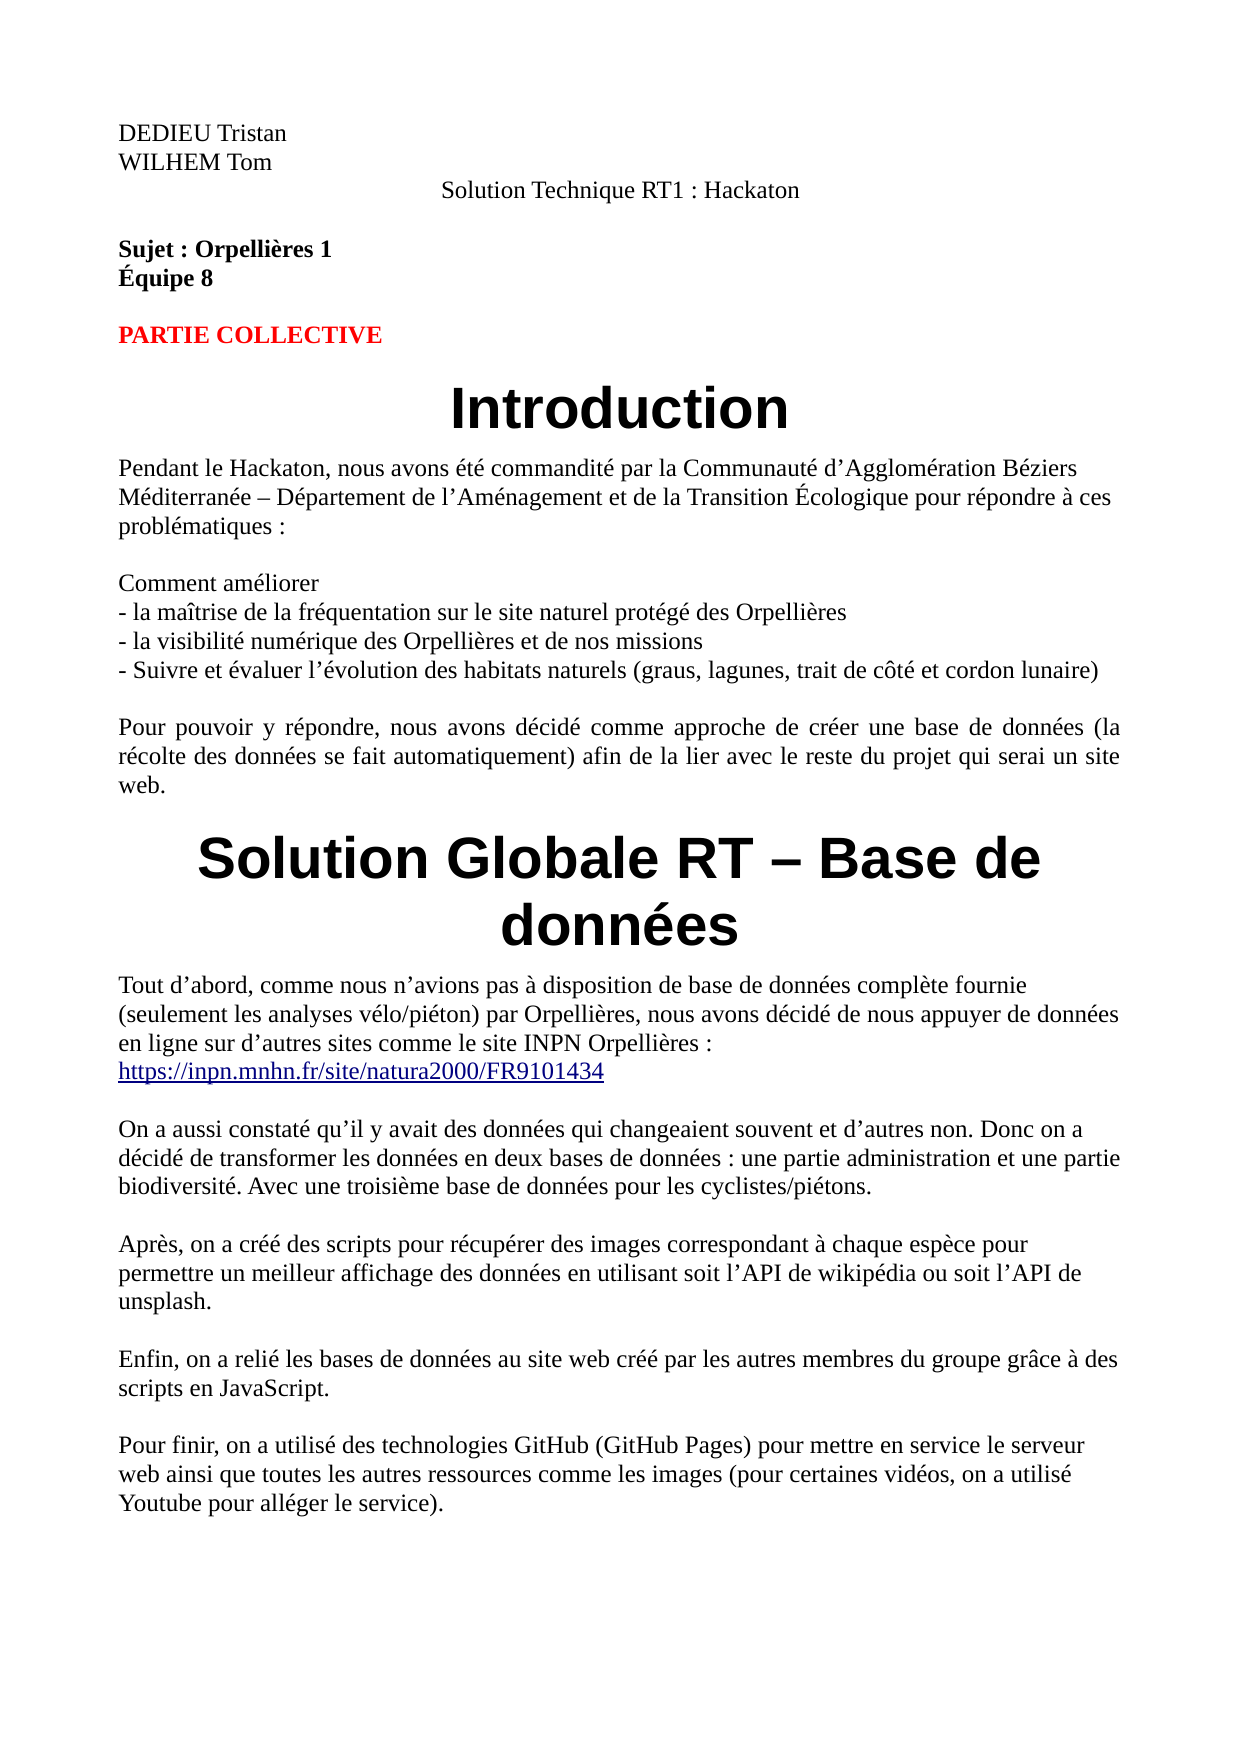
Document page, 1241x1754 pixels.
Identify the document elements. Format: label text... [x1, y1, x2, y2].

text https://inpn.mnhn.fr/site/natura2000/FR9101434 [118, 1056, 1122, 1085]
title Introduction [118, 374, 1122, 441]
text Pour finir, on a utilisé des technologies GitHub (GitHub Pages) pour mettre en service le serveur web ainsi que toutes les autres ressources comme les images (pour certaines vidéos, on a utilisé Youtube pour alléger le service). [118, 1430, 1122, 1516]
text PARTIE COLLECTIVE [118, 320, 1122, 349]
text Pour pouvoir y répondre, nous avons décidé comme approche de créer une base de données (la récolte des données se fait automatiquement) afin de la lier avec le reste du projet qui serai un site web. [118, 712, 1122, 798]
text Enfin, on a relié les bases de données au site web créé par les autres membres du groupe grâce à des scripts en JavaScript. [118, 1344, 1122, 1401]
text Équipe 8 [118, 263, 1122, 291]
text - la maîtrise de la fréquentation sur le site naturel protégé des Orpellières [118, 597, 1122, 626]
text Sujet : Orpellières 1 [118, 234, 1122, 263]
text Pendant le Hackaton, nous avons été commandité par la Communauté d’Agglomération Béziers Méditerranée – Département de l’Aménagement et de la Transition Écologique pour répondre à ces problématiques : [118, 453, 1122, 540]
title Solution Globale RT – Base de données [118, 823, 1122, 958]
text - la visibilité numérique des Orpellières et de nos missions [118, 626, 1122, 655]
text - Suivre et évaluer l’évolution des habitats naturels (graus, lagunes, trait de côté et cordon lunaire) [118, 655, 1122, 683]
text On a aussi constaté qu’il y avait des données qui changeaient souvent et d’autres non. Donc on a décidé de transformer les données en deux bases de données : une partie administration et une partie biodiversité. Avec une troisième base de données pour les cyclistes/piétons. [118, 1114, 1122, 1200]
text Après, on a créé des scripts pour récupérer des images correspondant à chaque espèce pour permettre un meilleur affichage des données en utilisant soit l’API de wikipédia ou soit l’API de unsplash. [118, 1229, 1122, 1344]
text Tout d’abord, comme nous n’avions pas à disposition de base de données complète fournie (seulement les analyses vélo/piéton) par Orpellières, nous avons décidé de nous appuyer de données en ligne sur d’autres sites comme le site INPN Orpellières : [118, 970, 1122, 1056]
text Comment améliorer [118, 568, 1122, 597]
